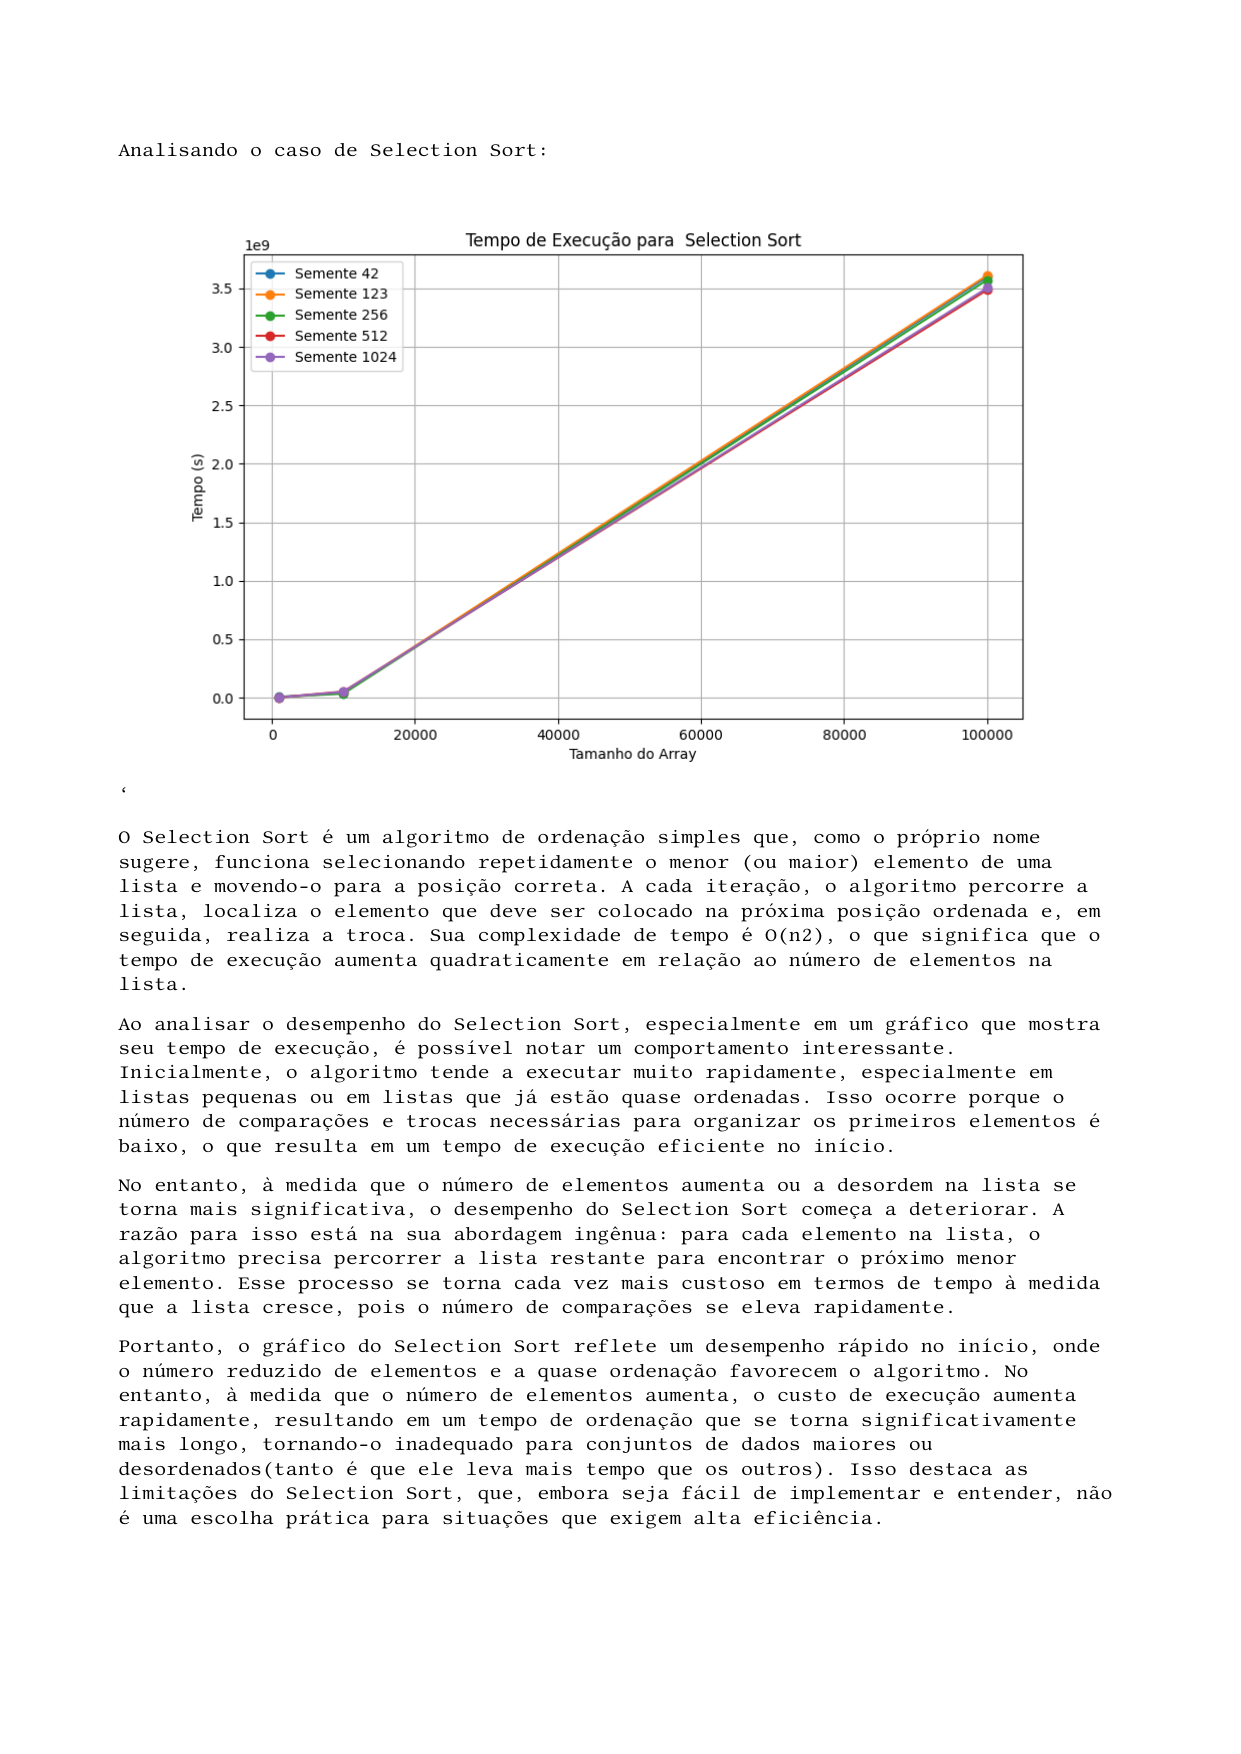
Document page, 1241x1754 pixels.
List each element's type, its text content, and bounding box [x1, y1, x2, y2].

text Portanto, o gráfico do Selection Sort reflete um desempenho rápido no início, onde o número reduzido de elementos e a quase ordenação favorecem o algoritmo. No entanto, à medida que o número de elementos aumenta, o custo de execução aumenta rapidamente, resultando em um tempo de ordenação que se torna significativamente mais longo, tornando-o inadequado para conjuntos de dados maiores ou desordenados(tanto é que ele leva mais tempo que os outros). Isso destaca as limitações do Selection Sort, que, embora seja fácil de implementar e entender, não é uma escolha prática para situações que exigem alta eficiência. [118, 1336, 1122, 1529]
text Ao analisar o desempenho do Selection Sort, especialmente em um gráfico que mostra seu tempo de execução, é possível notar um comportamento interessante. Inicialmente, o algoritmo tende a executar muito rapidamente, especialmente em listas pequenas ou em listas que já estão quase ordenadas. Isso ocorre porque o número de comparações e trocas necessárias para organizar os primeiros elementos é baixo, o que resulta em um tempo de execução eficiente no início. [118, 1013, 1122, 1157]
text O Selection Sort é um algoritmo de ordenação simples que, como o próprio nome sugere, funciona selecionando repetidamente o menor (ou maior) elemento de uma lista e movendo-o para a posição correta. A cada iteração, o algoritmo percorre a lista, localiza o elemento que deve ser colocado na próxima posição ordenada e, em seguida, realiza a troca. Sua complexidade de tempo é O(n2), o que significa que o tempo de execução aumenta quadraticamente em relação ao número de elementos na lista. [118, 827, 1122, 995]
picture [118, 182, 1123, 785]
text No entanto, à medida que o número de elementos aumenta ou a desordem na lista se torna mais significativa, o desempenho do Selection Sort começa a deteriorar. A razão para isso está na sua abordagem ingênua: para cada elemento na lista, o algoritmo precisa percorrer a lista restante para encontrar o próximo menor elemento. Esse processo se torna cada vez mais custoso em termos de tempo à medida que a lista cresce, pois o número de comparações se eleva rapidamente. [118, 1174, 1122, 1318]
text Analisando o caso de Selection Sort: [118, 139, 1122, 161]
text ‘ [118, 785, 1122, 806]
